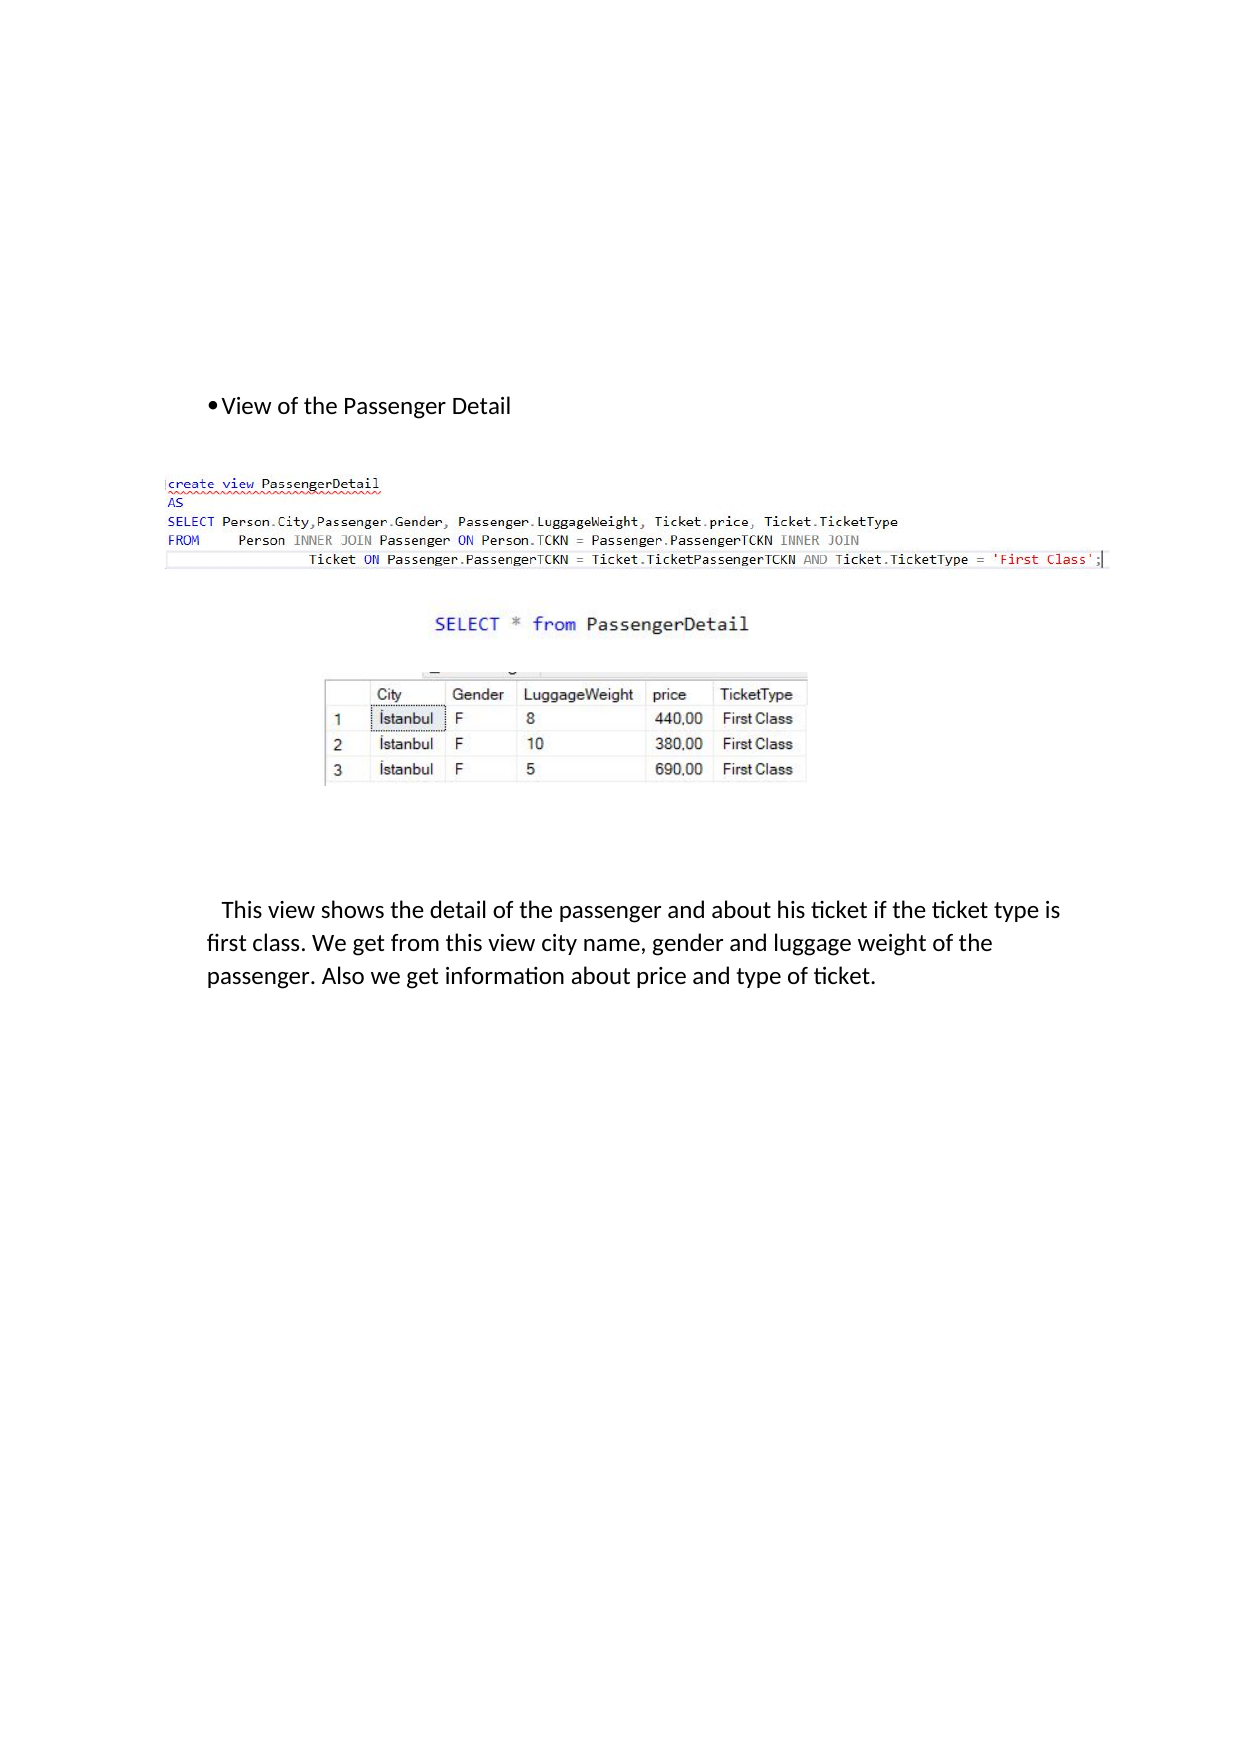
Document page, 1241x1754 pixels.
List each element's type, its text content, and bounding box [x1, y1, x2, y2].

list This view shows the detail of the passenger and about his ticket if the ticket type is first class. We get from this view city name, gender and luggage weight of the passenger. Also we get information about price and type of ticket. [207, 894, 1093, 991]
list View of the Passenger Detail [209, 390, 1093, 421]
picture [164, 474, 1110, 576]
picture [428, 599, 756, 643]
picture [321, 672, 808, 786]
